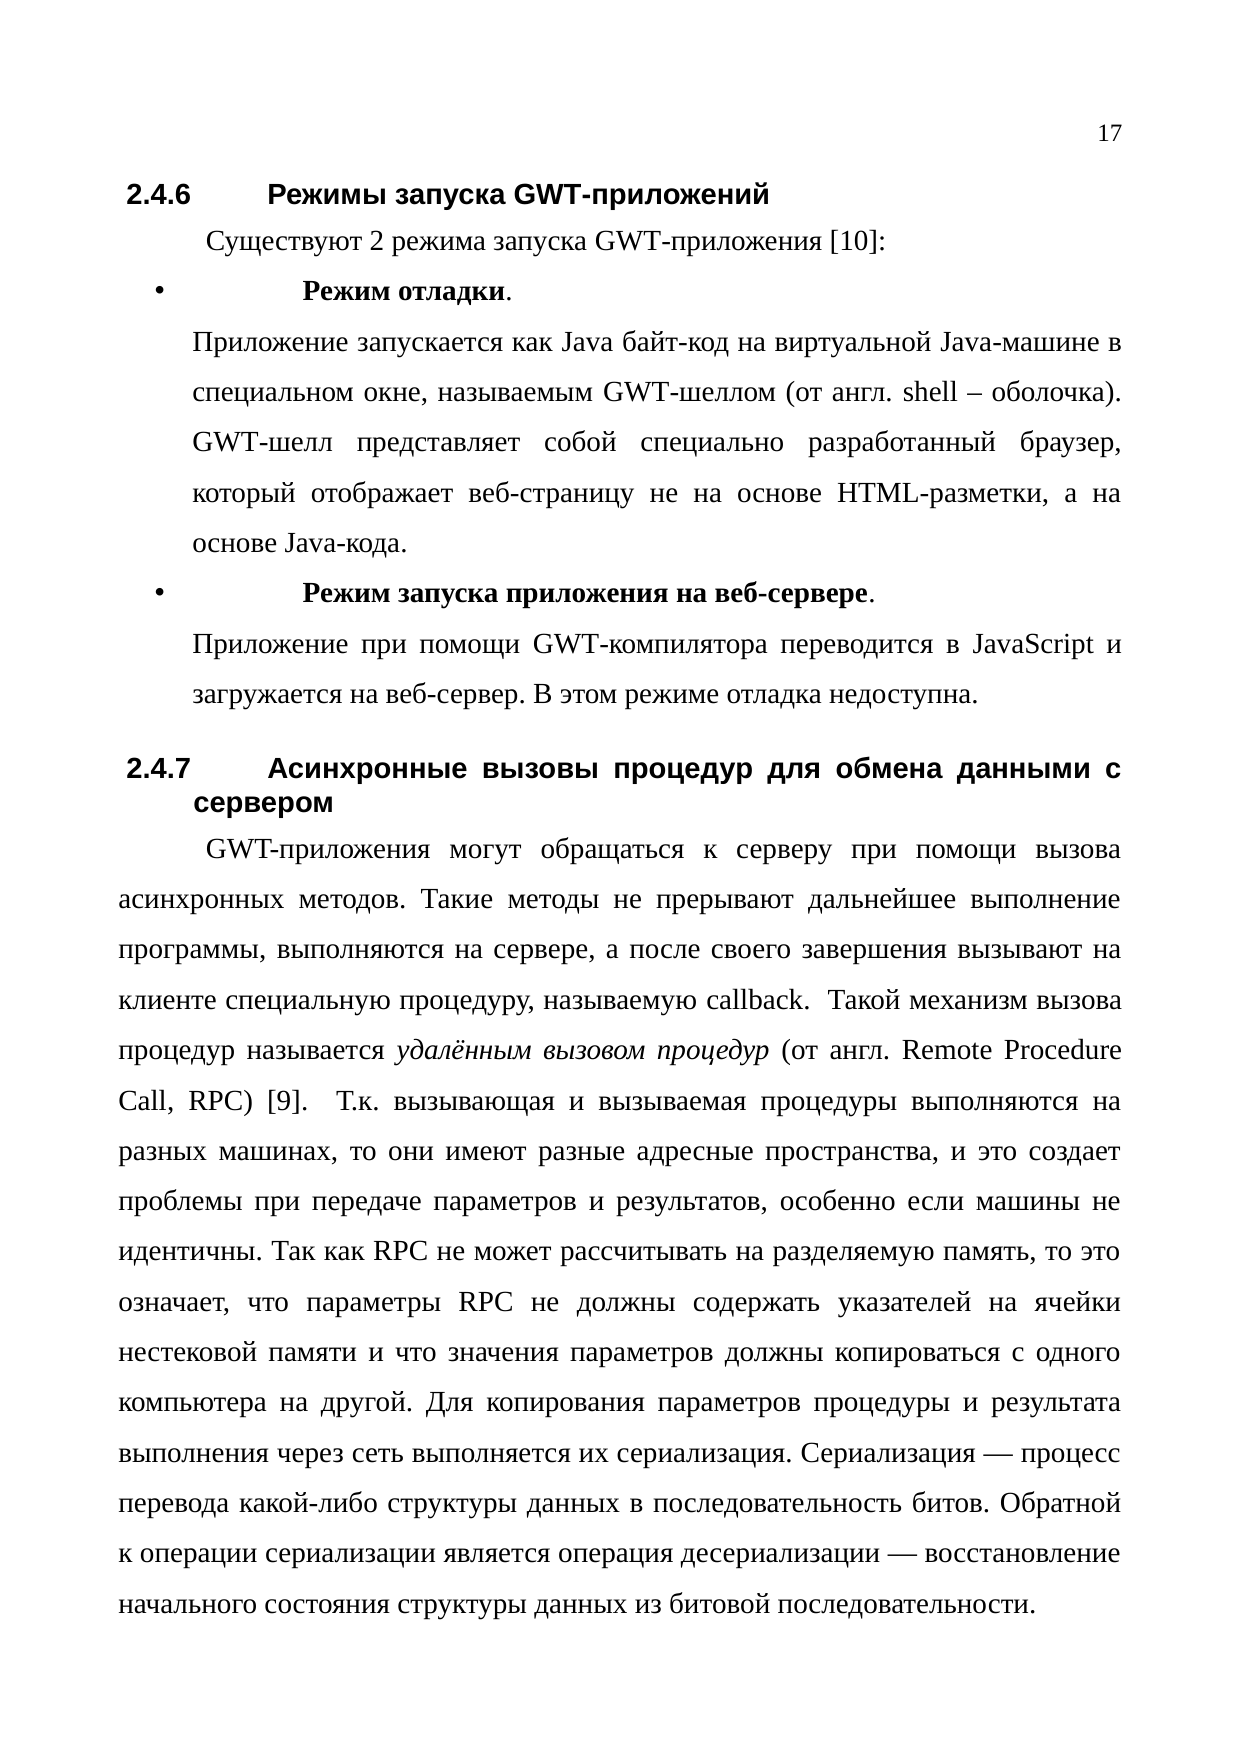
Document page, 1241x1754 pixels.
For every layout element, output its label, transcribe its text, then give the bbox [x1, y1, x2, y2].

list Режим отладки. [154, 273, 1122, 307]
text GWT-приложения могут обращаться к серверу при помощи вызова асинхронных методов. Такие методы не прерывают дальнейшее выполнение программы, выполняются на сервере, а после своего завершения вызывают на клиенте специальную процедуру, называемую callback. Такой механизм вызова процедур называется удалённым вызовом процедур (от англ. Remote Procedure Call, RPC) [9]. Т.к. вызывающая и вызываемая процедуры выполняются на разных машинах, то они имеют разные адресные пространства, и это создает проблемы при передаче параметров и результатов, особенно если машины не идентичны. Так как RPC не может рассчитывать на разделяемую память, то это означает, что параметры RPC не должны содержать указателей на ячейки нестековой памяти и что значения параметров должны копироваться с одного компьютера на другой. Для копирования параметров процедуры и результата выполнения через сеть выполняется их сериализация. Сериализация — процесс перевода какой-либо структуры данных в последовательность битов. Обратной к операции сериализации является операция десериализации — восстановление начального состояния структуры данных из битовой последовательности. [118, 831, 1122, 1619]
list Приложение при помощи GWT-компилятора переводится в JavaScript и загружается на веб-сервер. В этом режиме отладка недоступна. [154, 626, 1122, 710]
subtitle Асинхронные вызовы процедур для обмена данными с сервером [118, 751, 1122, 818]
subtitle Режимы запуска GWT-приложений [118, 177, 1122, 211]
list Режим запуска приложения на веб-сервере. [154, 575, 1122, 609]
list Приложение запускается как Java байт-код на виртуальной Java-машине в специальном окне, называемым GWT-шеллом (от англ. shell – оболочка). GWT-шелл представляет собой специально разработанный браузер, который отображает веб-страницу не на основе HTML-разметки, а на основе Java-кода. [154, 324, 1122, 559]
text Существуют 2 режима запуска GWT-приложения [10]: [118, 223, 1122, 257]
